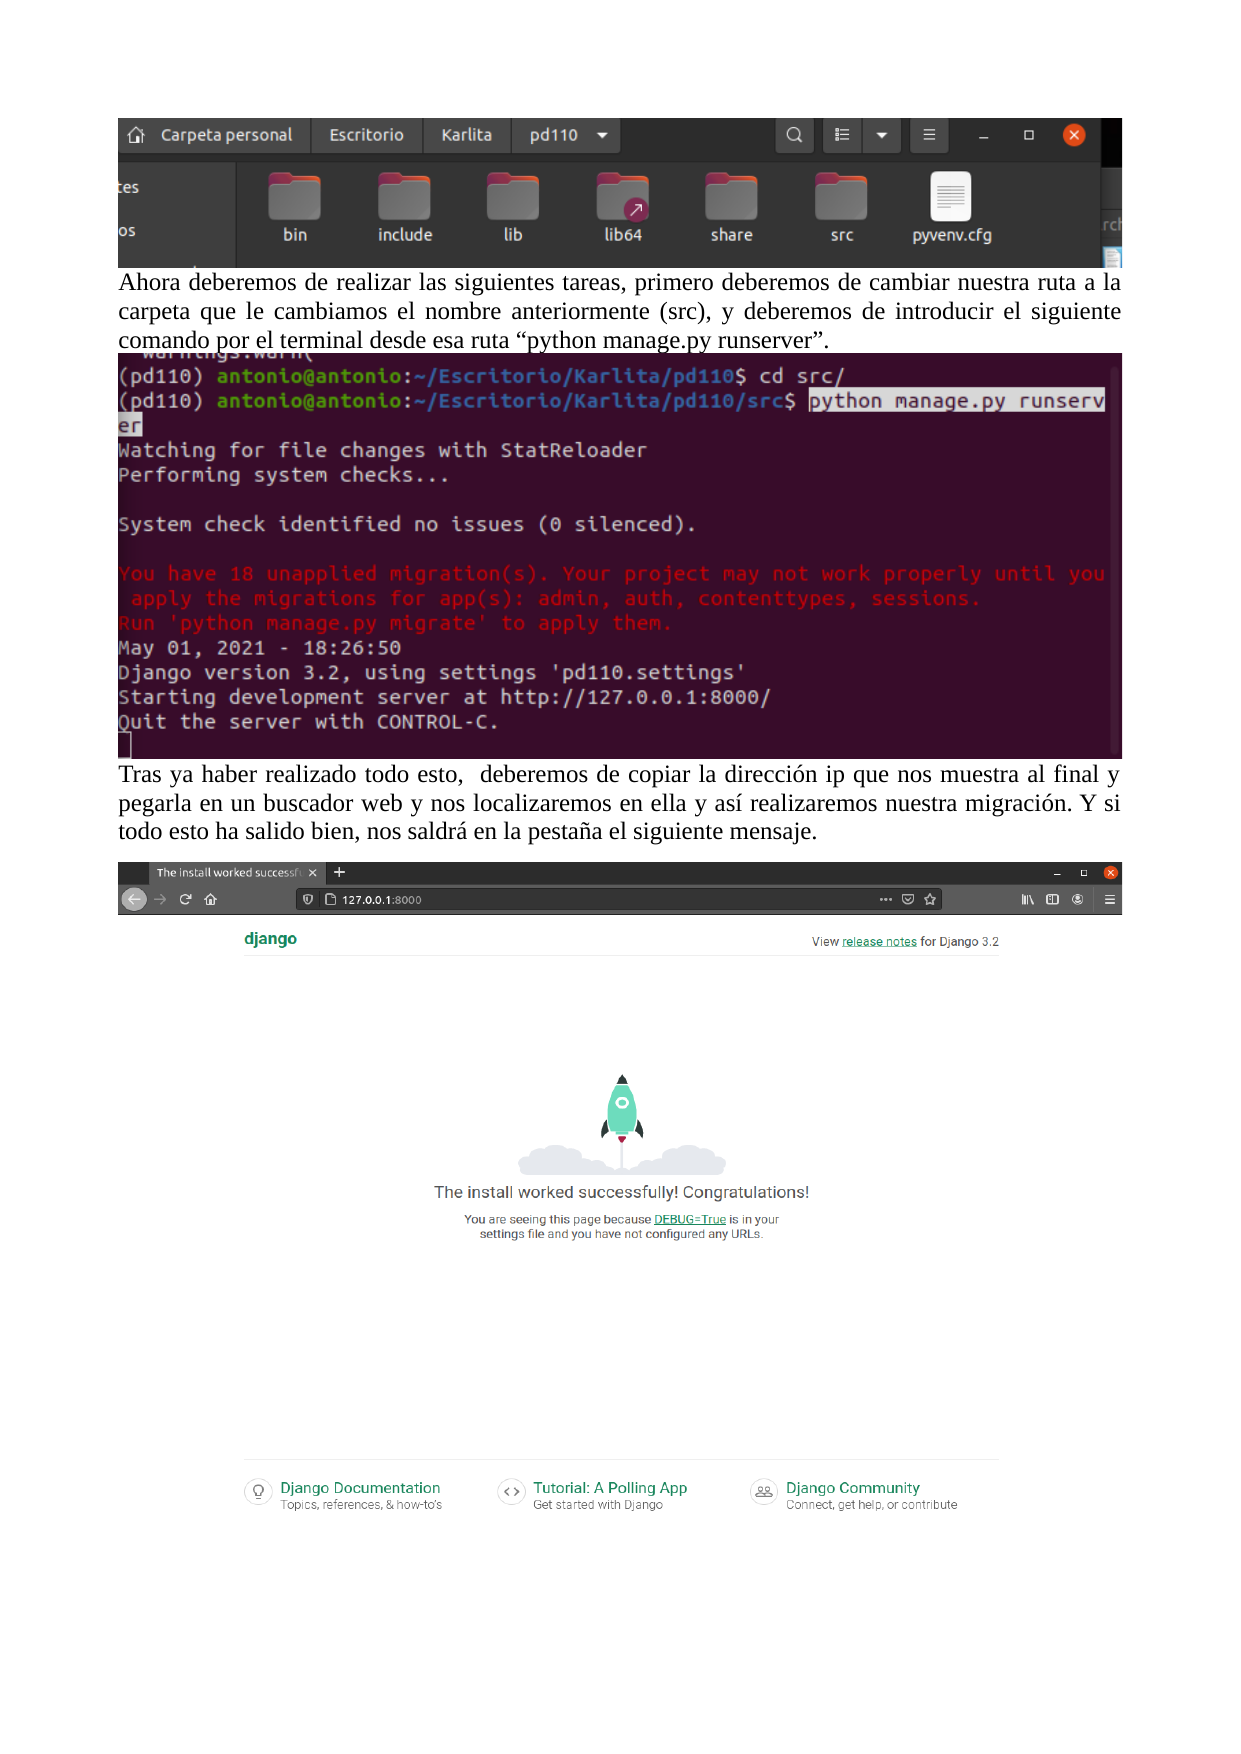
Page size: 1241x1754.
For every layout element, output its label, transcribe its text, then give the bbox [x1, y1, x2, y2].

text Ahora deberemos de realizar las siguientes tareas, primero deberemos de cambiar nuestra ruta a la carpeta que le cambiamos el nombre anteriormente (src), y deberemos de introducir el siguiente comando por el terminal desde esa ruta “python manage.py runserver”. [118, 268, 1122, 353]
picture [118, 353, 1123, 759]
picture [118, 118, 1123, 268]
text Tras ya haber realizado todo esto, deberemos de copiar la dirección ip que nos muestra al final y pegarla en un buscador web y nos localizaremos en ella y así realizaremos nuestra migración. Y si todo esto ha salido bien, nos saldrá en la pestaña el siguiente mensaje. [118, 759, 1122, 845]
picture [118, 862, 1123, 1529]
